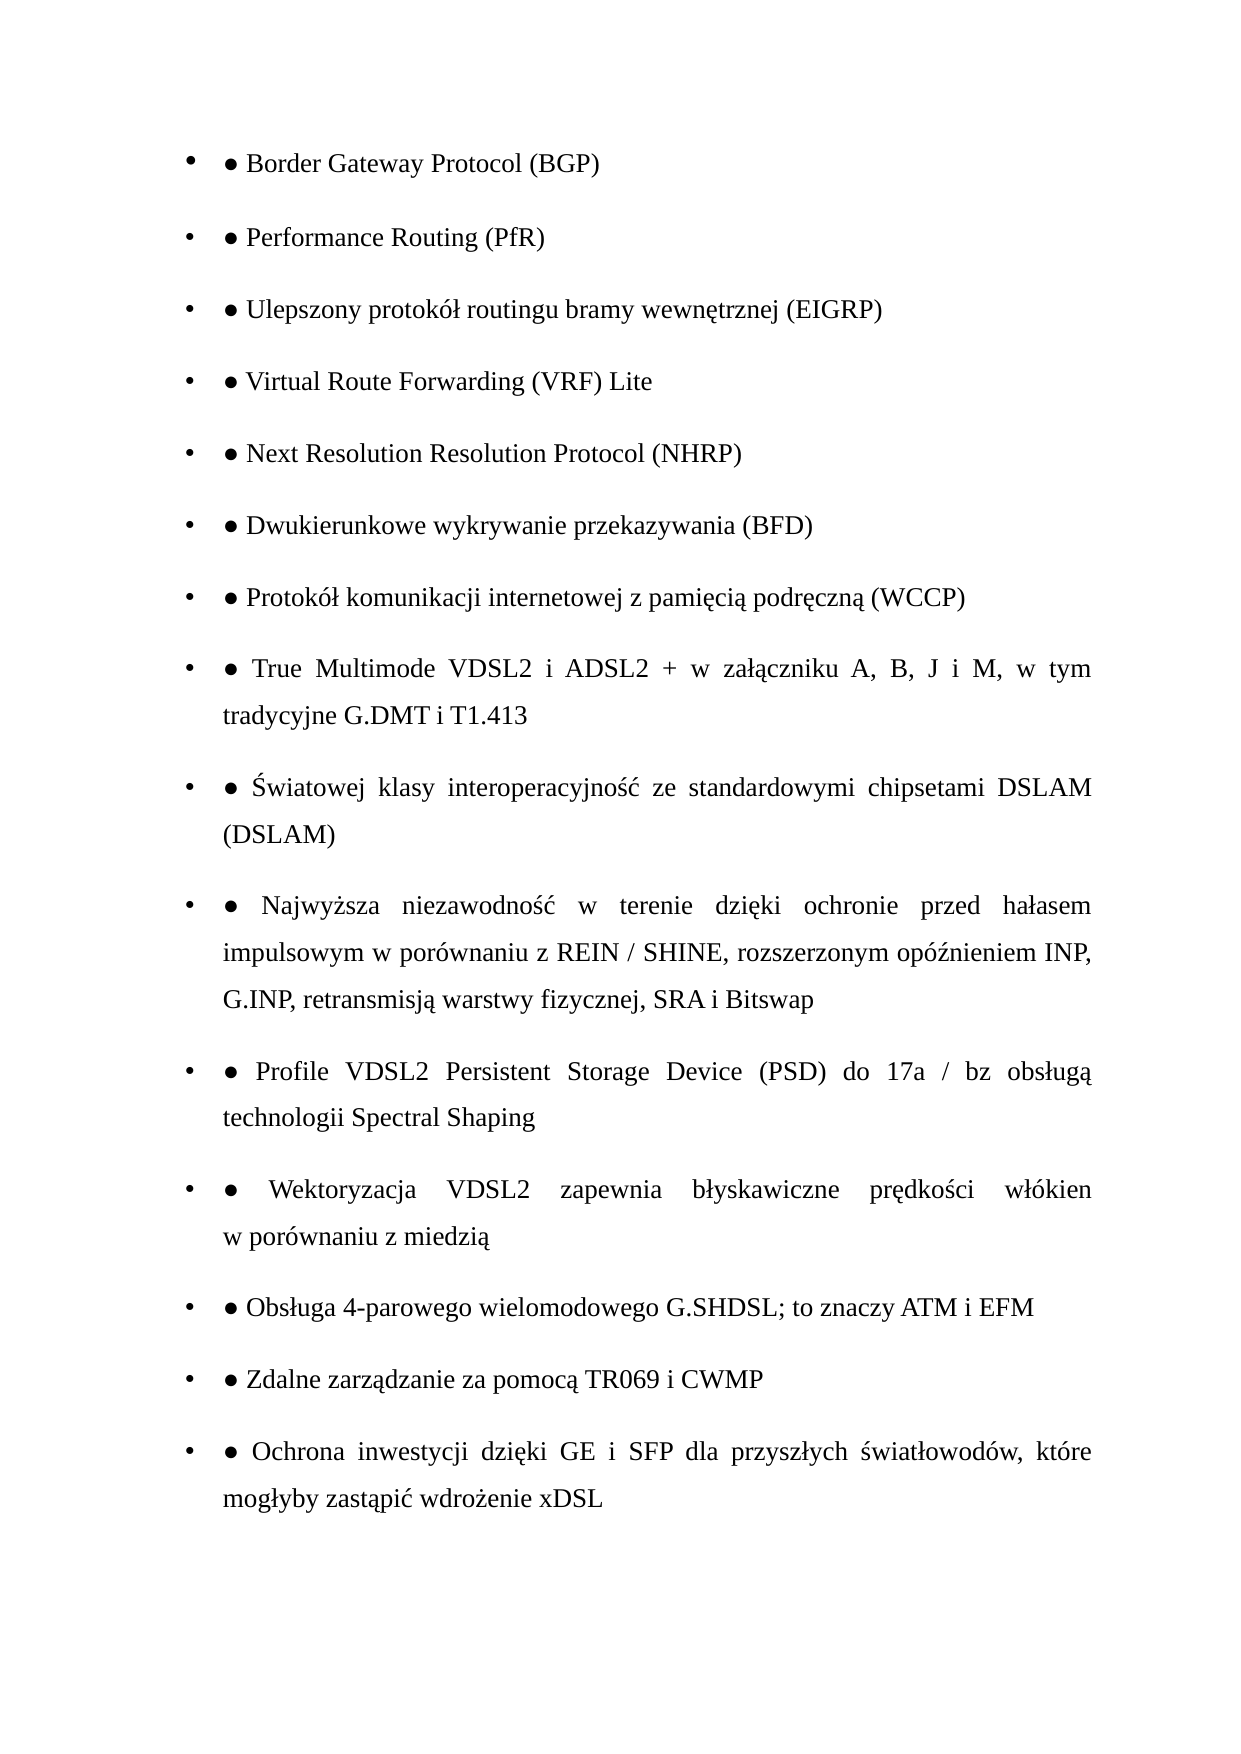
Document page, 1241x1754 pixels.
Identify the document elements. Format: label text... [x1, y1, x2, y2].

subtitle ● Profile VDSL2 Persistent Storage Device (PSD) do 17a / bz obsługą technologii Spectral Shaping [185, 1054, 1093, 1132]
subtitle ● Protokół komunikacji internetowej z pamięcią podręczną (WCCP) [185, 581, 1093, 612]
subtitle ● Zdalne zarządzanie za pomocą TR069 i CWMP [185, 1363, 1093, 1394]
subtitle ● Wektoryzacja VDSL2 zapewnia błyskawiczne prędkości włókien w porównaniu z miedzią [185, 1173, 1093, 1251]
subtitle ● Ochrona inwestycji dzięki GE i SFP dla przyszłych światłowodów, które mogłyby zastąpić wdrożenie xDSL [185, 1435, 1093, 1513]
subtitle ● True Multimode VDSL2 i ADSL2 + w załączniku A, B, J i M, w tym tradycyjne G.DMT i T1.413 [185, 653, 1093, 731]
subtitle ● Dwukierunkowe wykrywanie przekazywania (BFD) [185, 509, 1093, 540]
subtitle ● Obsługa 4-parowego wielomodowego G.SHDSL; to znaczy ATM i EFM [185, 1291, 1093, 1323]
subtitle ● Performance Routing (PfR) [185, 221, 1093, 253]
subtitle ● Border Gateway Protocol (BGP) [185, 148, 1093, 180]
subtitle ● Next Resolution Resolution Protocol (NHRP) [185, 437, 1093, 468]
subtitle ● Ulepszony protokół routingu bramy wewnętrznej (EIGRP) [185, 293, 1093, 324]
subtitle ● Światowej klasy interoperacyjność ze standardowymi chipsetami DSLAM (DSLAM) [185, 771, 1093, 849]
subtitle ● Najwyższa niezawodność w terenie dzięki ochronie przed hałasem impulsowym w porównaniu z REIN / SHINE, rozszerzonym opóźnieniem INP, G.INP, retransmisją warstwy fizycznej, SRA i Bitswap [185, 889, 1093, 1014]
subtitle ● Virtual Route Forwarding (VRF) Lite [185, 365, 1093, 396]
